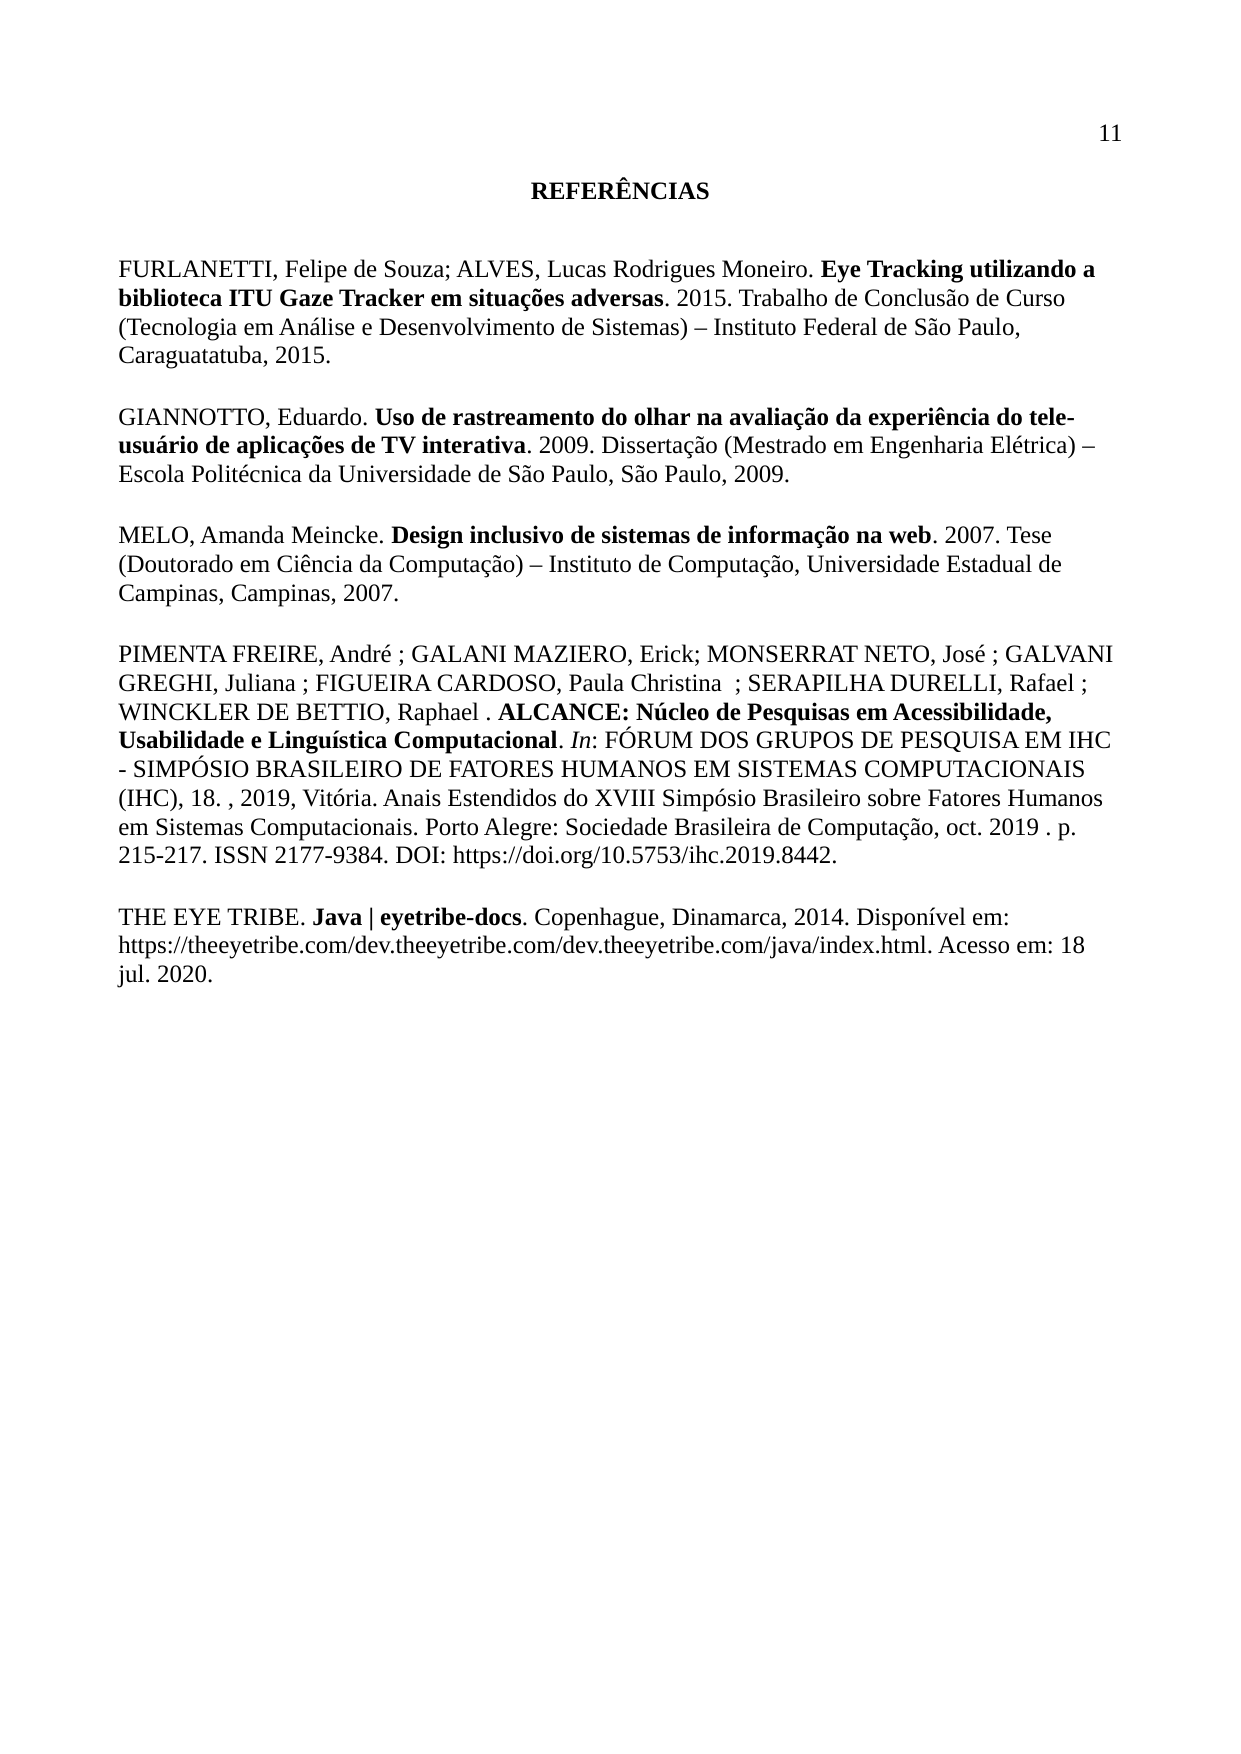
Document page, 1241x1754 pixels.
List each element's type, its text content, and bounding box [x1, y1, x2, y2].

text THE EYE TRIBE. Java | eyetribe-docs. Copenhague, Dinamarca, 2014. Disponível em: https://theeyetribe.com/dev.theeyetribe.com/dev.theeyetribe.com/java/index.html. Acesso em: 18 jul. 2020. [118, 902, 1122, 988]
text MELO, Amanda Meincke. Design inclusivo de sistemas de informação na web. 2007. Tese (Doutorado em Ciência da Computação) – Instituto de Computação, Universidade Estadual de Campinas, Campinas, 2007. [118, 520, 1122, 607]
text Referências [118, 176, 1122, 205]
text GIANNOTTO, Eduardo. Uso de rastreamento do olhar na avaliação da experiência do tele-usuário de aplicações de TV interativa. 2009. Dissertação (Mestrado em Engenharia Elétrica) – Escola Politécnica da Universidade de São Paulo, São Paulo, 2009. [118, 402, 1122, 488]
text PIMENTA FREIRE, André ; GALANI MAZIERO, Erick; MONSERRAT NETO, José ; GALVANI GREGHI, Juliana ; FIGUEIRA CARDOSO, Paula Christina ; SERAPILHA DURELLI, Rafael ; WINCKLER DE BETTIO, Raphael . ALCANCE: Núcleo de Pesquisas em Acessibilidade, Usabilidade e Linguística Computacional. In: FÓRUM DOS GRUPOS DE PESQUISA EM IHC - SIMPÓSIO BRASILEIRO DE FATORES HUMANOS EM SISTEMAS COMPUTACIONAIS (IHC), 18. , 2019, Vitória. Anais Estendidos do XVIII Simpósio Brasileiro sobre Fatores Humanos em Sistemas Computacionais. Porto Alegre: Sociedade Brasileira de Computação, oct. 2019 . p. 215-217. ISSN 2177-9384. DOI: https://doi.org/10.5753/ihc.2019.8442. [118, 639, 1122, 869]
text FURLANETTI, Felipe de Souza; ALVES, Lucas Rodrigues Moneiro. Eye Tracking utilizando a biblioteca ITU Gaze Tracker em situações adversas. 2015. Trabalho de Conclusão de Curso (Tecnologia em Análise e Desenvolvimento de Sistemas) – Instituto Federal de São Paulo, Caraguatatuba, 2015. [118, 254, 1122, 369]
